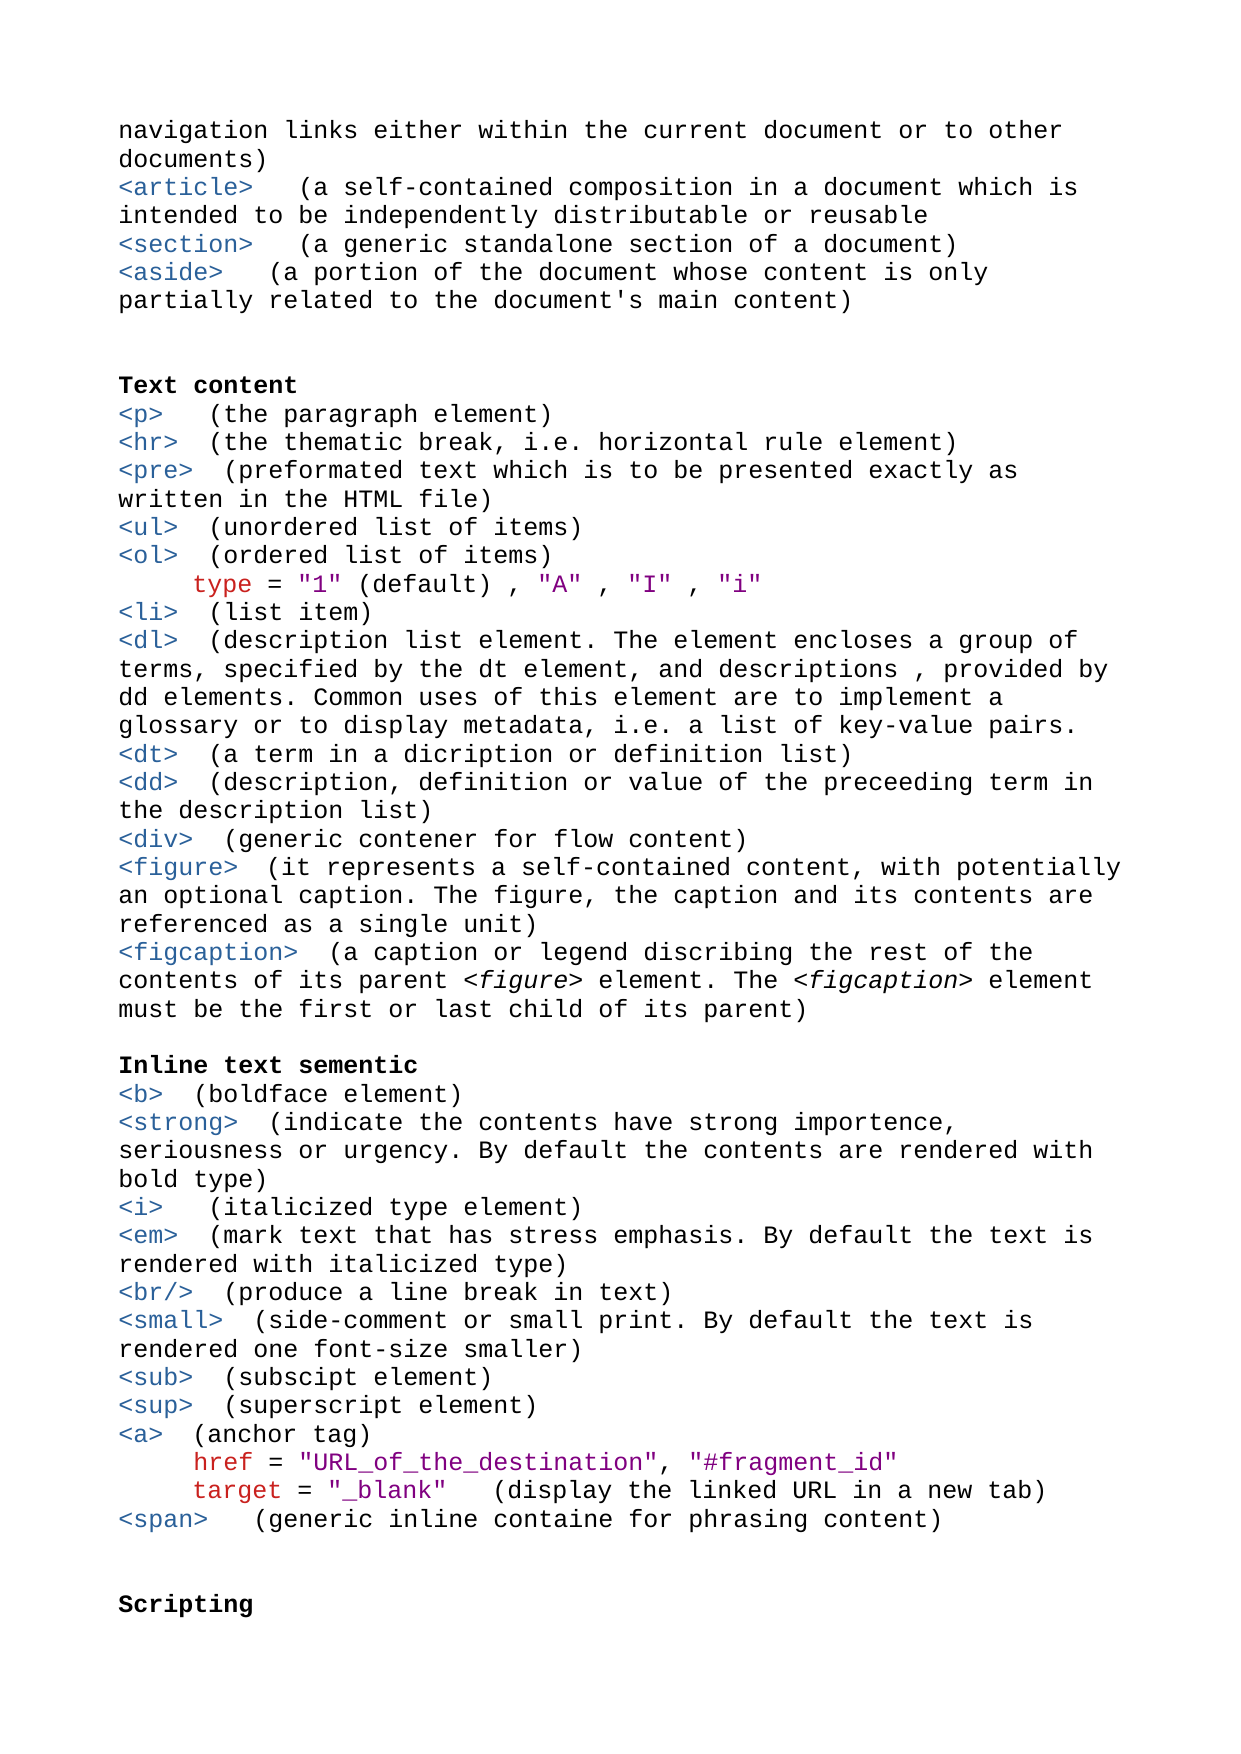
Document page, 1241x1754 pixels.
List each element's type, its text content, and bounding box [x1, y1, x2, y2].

text <div> (generic contener for flow content) [118, 826, 1122, 855]
text <pre> (preformated text which is to be presented exactly as written in the HTML file) [118, 458, 1122, 515]
text <ol> (ordered list of items) [118, 543, 1122, 571]
text <figcaption> (a caption or legend discribing the rest of the contents of its parent <figure> element. The <figcaption> element must be the first or last child of its parent) [118, 940, 1122, 1025]
text <sub> (subscipt element) [118, 1365, 1122, 1393]
text <dl> (description list element. The element encloses a group of terms, specified by the dt element, and descriptions , provided by dd elements. Common uses of this element are to implement a glossary or to display metadata, i.e. a list of key-value pairs. [118, 628, 1122, 741]
text <li> (list item) [118, 600, 1122, 628]
text <sup> (superscript element) [118, 1393, 1122, 1421]
text type = "1" (default) , "A" , "I" , "i" [118, 571, 1122, 600]
text <dd> (description, definition or value of the preceeding term in the description list) [118, 770, 1122, 826]
text <a> (anchor tag) [118, 1421, 1122, 1450]
text <strong> (indicate the contents have strong importence, seriousness or urgency. By default the contents are rendered with bold type) [118, 1110, 1122, 1195]
text <em> (mark text that has stress emphasis. By default the text is rendered with italicized type) [118, 1223, 1122, 1280]
text Scripting [118, 1591, 1122, 1620]
text <small> (side-comment or small print. By default the text is rendered one font-size smaller) [118, 1308, 1122, 1365]
text <dt> (a term in a dicription or definition list) [118, 741, 1122, 770]
text href = "URL_of_the_destination", "#fragment_id" [118, 1450, 1122, 1478]
text <article> (a self-contained composition in a document which is intended to be independently distributable or reusable [118, 175, 1122, 231]
text target = "_blank" (display the linked URL in a new tab) [118, 1478, 1122, 1506]
text <ul> (unordered list of items) [118, 515, 1122, 543]
text navigation links either within the current document or to other documents) [118, 118, 1122, 175]
text Text content [118, 373, 1122, 401]
text <span> (generic inline containe for phrasing content) [118, 1506, 1122, 1535]
text <aside> (a portion of the document whose content is only partially related to the document's main content) [118, 260, 1122, 316]
text <hr> (the thematic break, i.e. horizontal rule element) [118, 430, 1122, 458]
text <section> (a generic standalone section of a document) [118, 231, 1122, 260]
text <b> (boldface element) [118, 1081, 1122, 1110]
text <figure> (it represents a self-contained content, with potentially an optional caption. The figure, the caption and its contents are referenced as a single unit) [118, 855, 1122, 940]
text <p> (the paragraph element) [118, 401, 1122, 430]
text Inline text sementic [118, 1053, 1122, 1081]
text <i> (italicized type element) [118, 1195, 1122, 1223]
text <br/> (produce a line break in text) [118, 1280, 1122, 1308]
